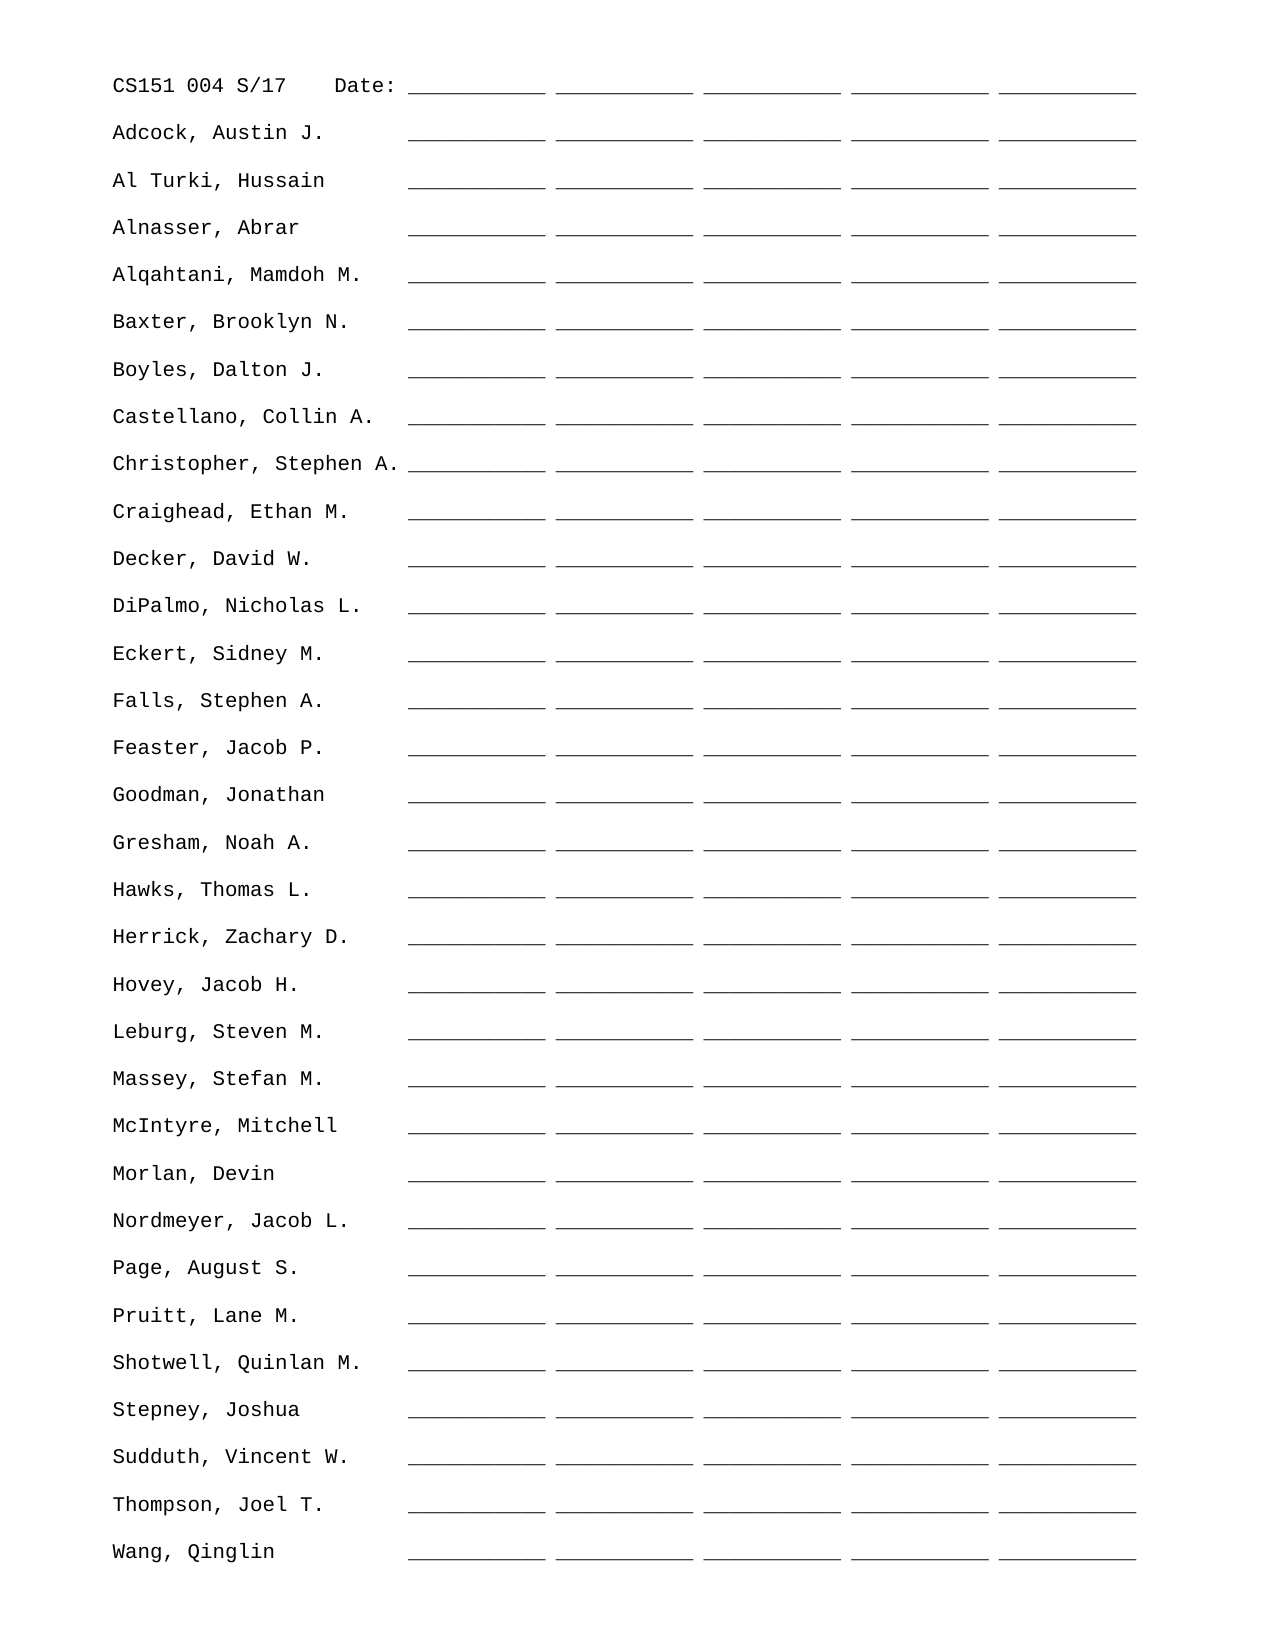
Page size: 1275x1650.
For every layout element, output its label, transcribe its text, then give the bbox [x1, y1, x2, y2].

text Craighead, Ethan M. ___________ ___________ ___________ ___________ ___________ [112, 501, 1162, 524]
text Stepney, Joshua ___________ ___________ ___________ ___________ ___________ [112, 1399, 1162, 1423]
text Hovey, Jacob H. ___________ ___________ ___________ ___________ ___________ [112, 973, 1162, 997]
text Boyles, Dalton J. ___________ ___________ ___________ ___________ ___________ [112, 359, 1162, 382]
text Alqahtani, Mamdoh M. ___________ ___________ ___________ ___________ ___________ [112, 264, 1162, 288]
text Hawks, Thomas L. ___________ ___________ ___________ ___________ ___________ [112, 879, 1162, 903]
text Gresham, Noah A. ___________ ___________ ___________ ___________ ___________ [112, 832, 1162, 855]
text Al Turki, Hussain ___________ ___________ ___________ ___________ ___________ [112, 169, 1162, 193]
text Baxter, Brooklyn N. ___________ ___________ ___________ ___________ ___________ [112, 311, 1162, 335]
text CS151 004 S/17 Date: ___________ ___________ ___________ ___________ ___________ [112, 75, 1162, 99]
text Leburg, Steven M. ___________ ___________ ___________ ___________ ___________ [112, 1021, 1162, 1044]
text Thompson, Joel T. ___________ ___________ ___________ ___________ ___________ [112, 1494, 1162, 1517]
text Wang, Qinglin ___________ ___________ ___________ ___________ ___________ [112, 1541, 1162, 1565]
text Decker, David W. ___________ ___________ ___________ ___________ ___________ [112, 548, 1162, 572]
text Falls, Stephen A. ___________ ___________ ___________ ___________ ___________ [112, 690, 1162, 713]
text Eckert, Sidney M. ___________ ___________ ___________ ___________ ___________ [112, 642, 1162, 666]
text Alnasser, Abrar ___________ ___________ ___________ ___________ ___________ [112, 217, 1162, 241]
text Massey, Stefan M. ___________ ___________ ___________ ___________ ___________ [112, 1068, 1162, 1092]
text Pruitt, Lane M. ___________ ___________ ___________ ___________ ___________ [112, 1304, 1162, 1328]
text Nordmeyer, Jacob L. ___________ ___________ ___________ ___________ ___________ [112, 1210, 1162, 1234]
text Adcock, Austin J. ___________ ___________ ___________ ___________ ___________ [112, 122, 1162, 146]
text Castellano, Collin A. ___________ ___________ ___________ ___________ ___________ [112, 406, 1162, 430]
text DiPalmo, Nicholas L. ___________ ___________ ___________ ___________ ___________ [112, 595, 1162, 619]
text Page, August S. ___________ ___________ ___________ ___________ ___________ [112, 1257, 1162, 1281]
text McIntyre, Mitchell ___________ ___________ ___________ ___________ ___________ [112, 1115, 1162, 1139]
text Christopher, Stephen A. ___________ ___________ ___________ ___________ ___________ [112, 453, 1162, 477]
text Feaster, Jacob P. ___________ ___________ ___________ ___________ ___________ [112, 737, 1162, 761]
text Sudduth, Vincent W. ___________ ___________ ___________ ___________ ___________ [112, 1446, 1162, 1470]
text Shotwell, Quinlan M. ___________ ___________ ___________ ___________ ___________ [112, 1352, 1162, 1376]
text Herrick, Zachary D. ___________ ___________ ___________ ___________ ___________ [112, 926, 1162, 950]
text Morlan, Devin ___________ ___________ ___________ ___________ ___________ [112, 1163, 1162, 1186]
text Goodman, Jonathan ___________ ___________ ___________ ___________ ___________ [112, 784, 1162, 808]
